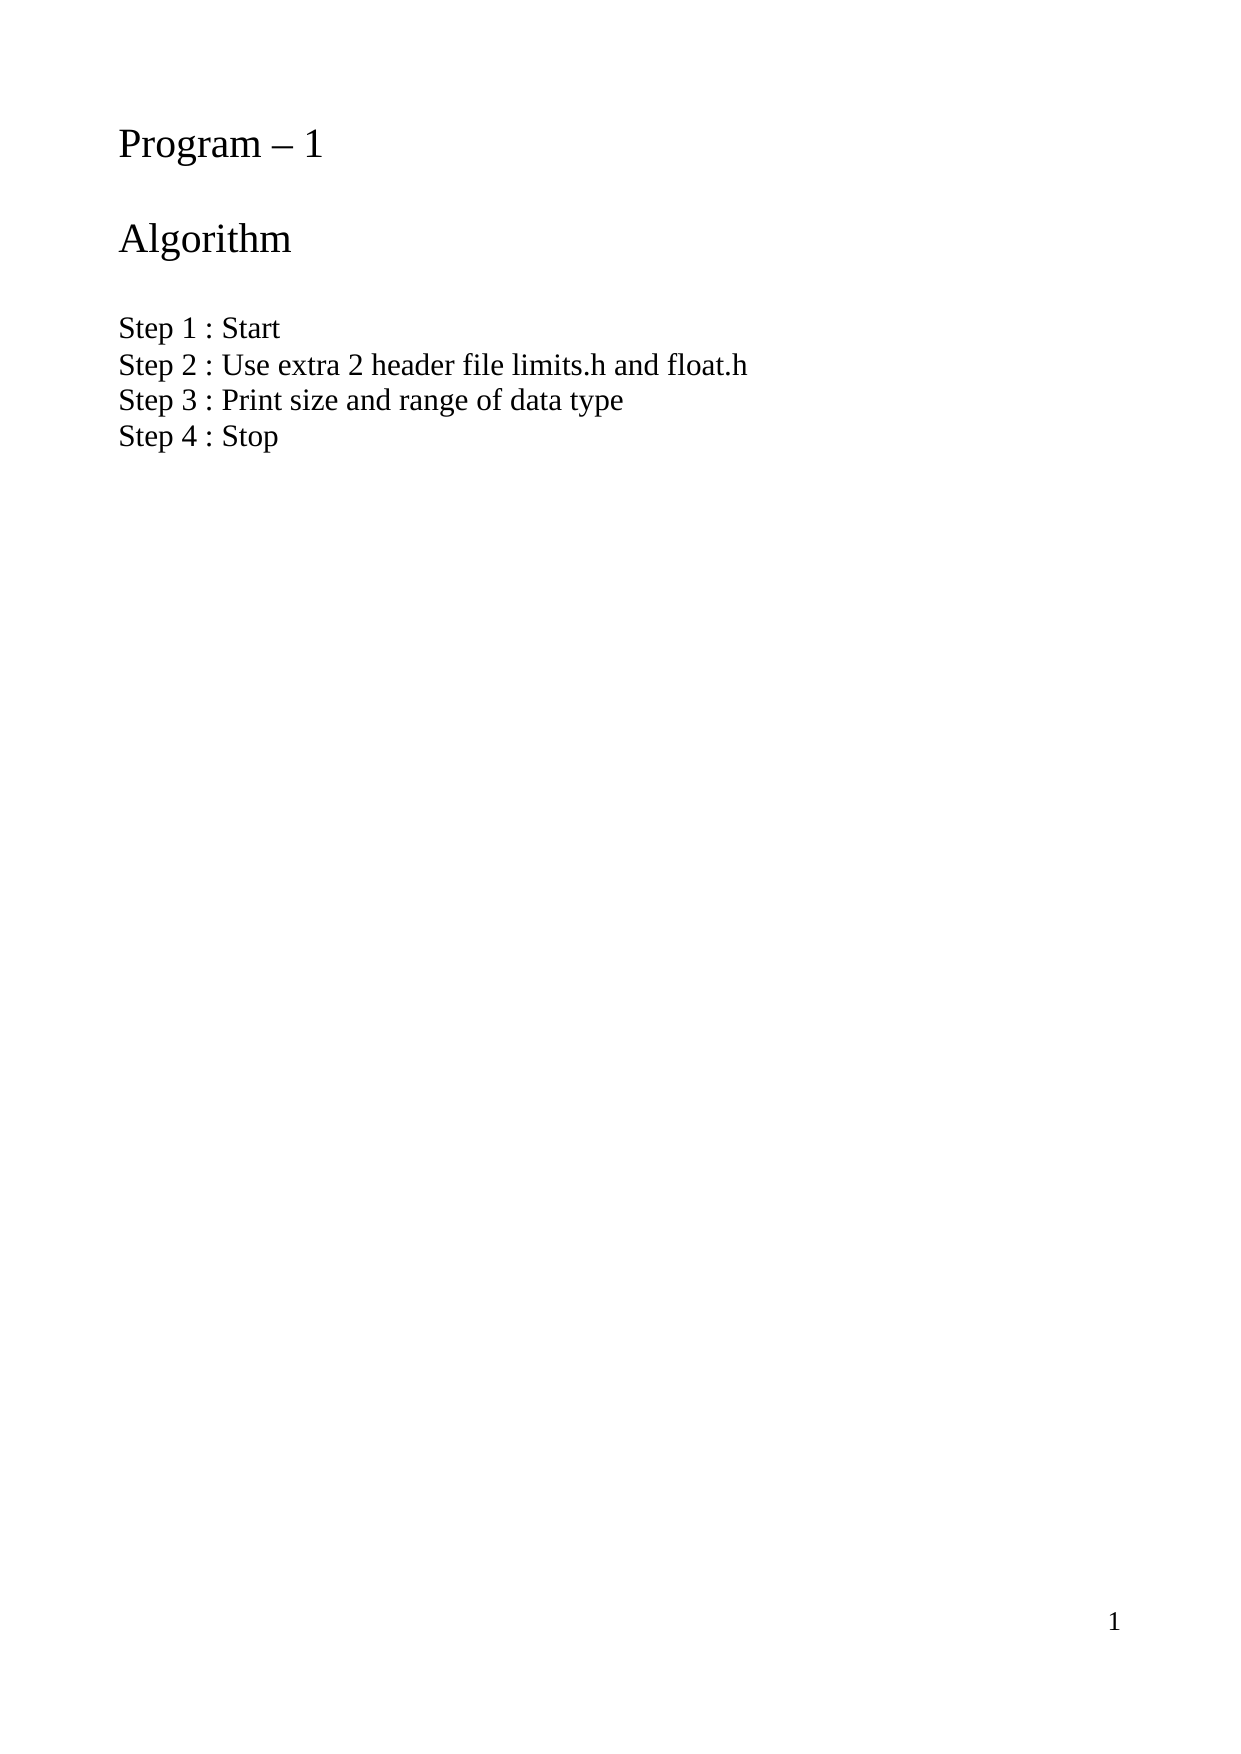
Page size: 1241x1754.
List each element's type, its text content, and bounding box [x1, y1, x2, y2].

text Step 3 : Print size and range of data type [118, 382, 1122, 418]
text Step 4 : Stop [118, 418, 1122, 453]
text Program – 1 [118, 118, 1122, 166]
text Step 2 : Use extra 2 header file limits.h and float.h [118, 346, 1122, 382]
text Algorithm [118, 214, 1122, 262]
text Step 1 : Start [118, 310, 1122, 346]
